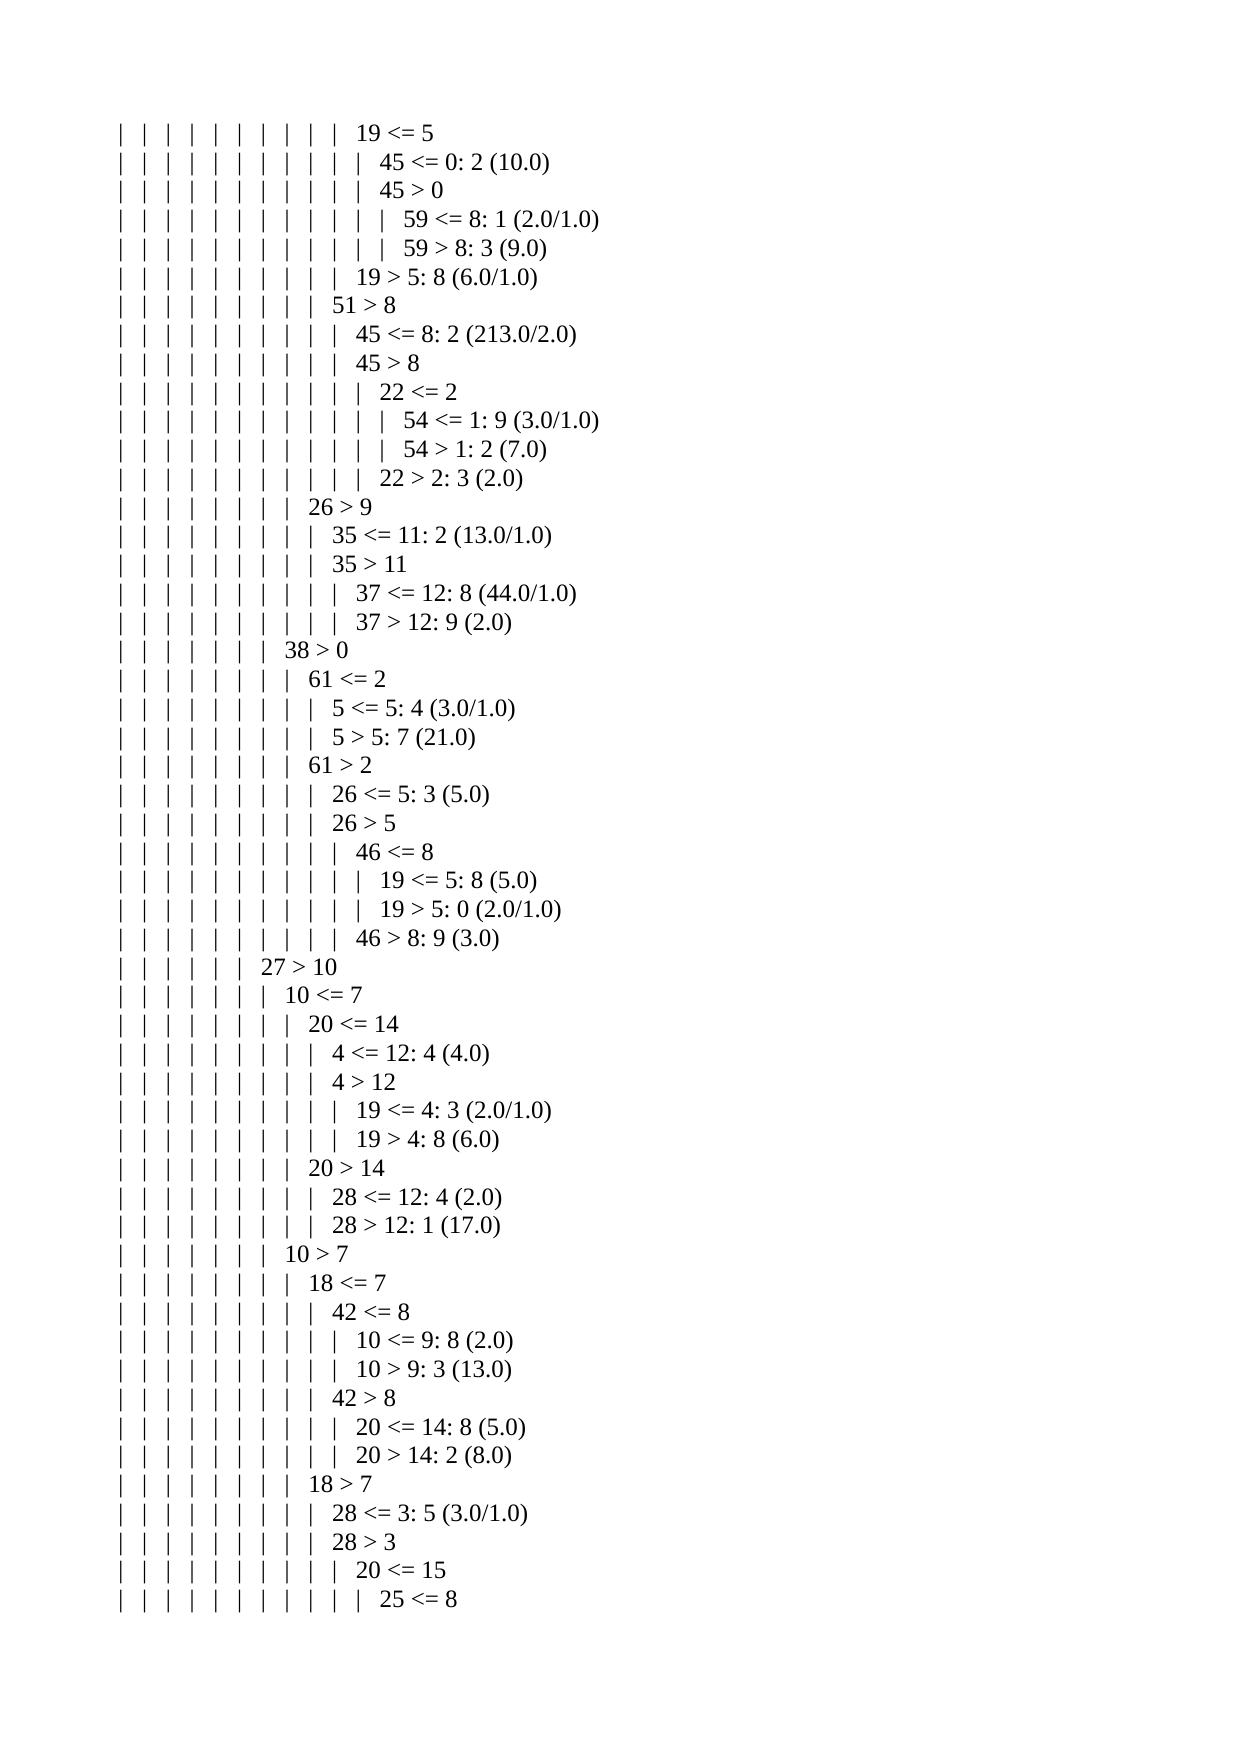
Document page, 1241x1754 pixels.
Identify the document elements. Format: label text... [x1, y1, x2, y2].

text | | | | | | | | | | 45 > 8 [118, 348, 1122, 377]
text | | | | | | | | | | | | 59 <= 8: 1 (2.0/1.0) [118, 204, 1122, 233]
text | | | | | | | | | | 20 <= 15 [118, 1556, 1122, 1584]
text | | | | | | | | 26 > 9 [118, 492, 1122, 521]
text | | | | | | | | 18 > 7 [118, 1469, 1122, 1498]
text | | | | | | | | 20 > 14 [118, 1153, 1122, 1182]
text | | | | | | | | | 4 <= 12: 4 (4.0) [118, 1038, 1122, 1067]
text | | | | | | | | | 26 > 5 [118, 808, 1122, 837]
text | | | | | | | | | 42 <= 8 [118, 1297, 1122, 1326]
text | | | | | | | | | 4 > 12 [118, 1067, 1122, 1096]
text | | | | | | | | | | | | 54 <= 1: 9 (3.0/1.0) [118, 406, 1122, 434]
text | | | | | | | | 20 <= 14 [118, 1009, 1122, 1038]
text | | | | | | | | | | | 19 <= 5: 8 (5.0) [118, 866, 1122, 894]
text | | | | | | | | | 28 > 12: 1 (17.0) [118, 1211, 1122, 1239]
text | | | | | | | | | | 19 > 5: 8 (6.0/1.0) [118, 262, 1122, 291]
text | | | | | | | | | | 19 > 4: 8 (6.0) [118, 1124, 1122, 1153]
text | | | | | | | | | | 19 <= 4: 3 (2.0/1.0) [118, 1096, 1122, 1124]
text | | | | | | | | | | 10 <= 9: 8 (2.0) [118, 1326, 1122, 1354]
text | | | | | | | | 61 > 2 [118, 751, 1122, 779]
text | | | | | | | | | 28 <= 12: 4 (2.0) [118, 1182, 1122, 1211]
text | | | | | | | | | | 19 <= 5 [118, 118, 1122, 147]
text | | | | | | | | | | | | 59 > 8: 3 (9.0) [118, 233, 1122, 262]
text | | | | | | | | | | | 22 <= 2 [118, 377, 1122, 406]
text | | | | | | | | | | | 25 <= 8 [118, 1584, 1122, 1613]
text | | | | | | | | | | | | 54 > 1: 2 (7.0) [118, 434, 1122, 463]
text | | | | | | | | | | 10 > 9: 3 (13.0) [118, 1354, 1122, 1383]
text | | | | | | | | | 35 > 11 [118, 549, 1122, 578]
text | | | | | | | | | | | 19 > 5: 0 (2.0/1.0) [118, 894, 1122, 923]
text | | | | | | | | | | 46 > 8: 9 (3.0) [118, 923, 1122, 952]
text | | | | | | | | | | | 45 <= 0: 2 (10.0) [118, 147, 1122, 176]
text | | | | | | | | | 28 > 3 [118, 1527, 1122, 1556]
text | | | | | | | | | | | 22 > 2: 3 (2.0) [118, 463, 1122, 492]
text | | | | | | | | | 42 > 8 [118, 1383, 1122, 1412]
text | | | | | | | | | | 20 > 14: 2 (8.0) [118, 1441, 1122, 1469]
text | | | | | | | | | 26 <= 5: 3 (5.0) [118, 779, 1122, 808]
text | | | | | | | 10 <= 7 [118, 981, 1122, 1009]
text | | | | | | | | 18 <= 7 [118, 1268, 1122, 1297]
text | | | | | | | 38 > 0 [118, 636, 1122, 664]
text | | | | | | | | | 51 > 8 [118, 291, 1122, 319]
text | | | | | | | | | 5 <= 5: 4 (3.0/1.0) [118, 693, 1122, 722]
text | | | | | | | | | | 37 <= 12: 8 (44.0/1.0) [118, 578, 1122, 607]
text | | | | | | | | | | | 45 > 0 [118, 176, 1122, 204]
text | | | | | | | | | | 45 <= 8: 2 (213.0/2.0) [118, 319, 1122, 348]
text | | | | | | | | | | 46 <= 8 [118, 837, 1122, 866]
text | | | | | | | | | | 37 > 12: 9 (2.0) [118, 607, 1122, 636]
text | | | | | | 27 > 10 [118, 952, 1122, 981]
text | | | | | | | | | | 20 <= 14: 8 (5.0) [118, 1412, 1122, 1441]
text | | | | | | | | | 28 <= 3: 5 (3.0/1.0) [118, 1498, 1122, 1527]
text | | | | | | | | 61 <= 2 [118, 664, 1122, 693]
text | | | | | | | | | 5 > 5: 7 (21.0) [118, 722, 1122, 751]
text | | | | | | | 10 > 7 [118, 1239, 1122, 1268]
text | | | | | | | | | 35 <= 11: 2 (13.0/1.0) [118, 521, 1122, 549]
